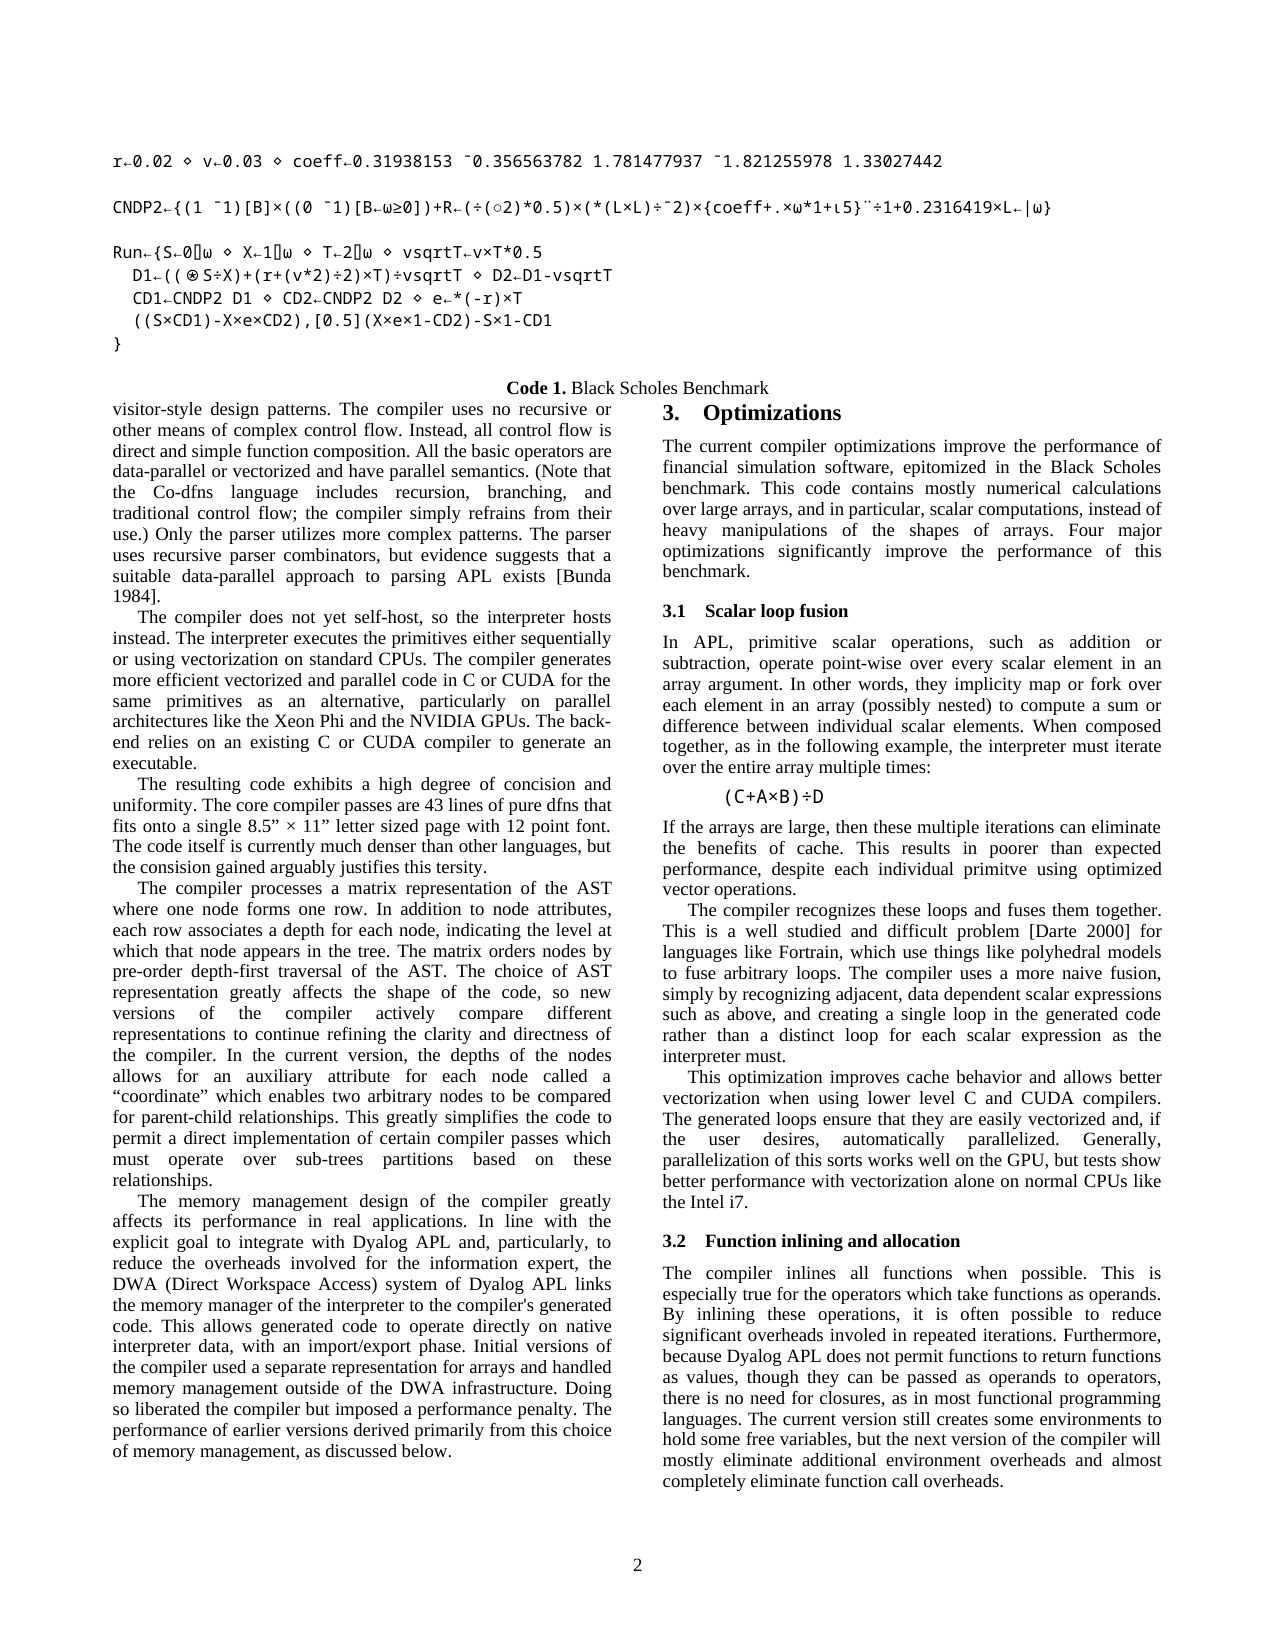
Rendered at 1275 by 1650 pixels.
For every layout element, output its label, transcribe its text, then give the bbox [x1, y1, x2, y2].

subtitle Optimizations [662, 399, 1162, 426]
text This optimization improves cache behavior and allows better vectorization when using lower level C and CUDA compilers. The generated loops ensure that they are easily vectorized and, if the user desires, automatically parallelized. Generally, parallelization of this sorts works well on the GPU, but tests show better performance with vectorization alone on normal CPUs like the Intel i7. [662, 1067, 1162, 1212]
text Code 1. Black Scholes Benchmark [112, 377, 1162, 399]
text In APL, primitive scalar operations, such as addition or subtraction, operate point-wise over every scalar element in an array argument. In other words, they implicity map or fork over each element in an array (possibly nested) to compute a sum or difference between individual scalar elements. When composed together, as in the following example, the interpreter must iterate over the entire array multiple times: [662, 632, 1162, 778]
text ((S×CD1)-X×e×CD2),[0.5](X×e×1-CD2)-S×1-CD1 [112, 309, 1162, 332]
text The compiler inlines all functions when possible. This is especially true for the operators which take functions as operands. By inlining these operations, it is often possible to reduce significant overheads involed in repeated iterations. Furthermore, because Dyalog APL does not permit functions to return functions as values, though they can be passed as operands to operators, there is no need for closures, as in most functional programming languages. The current version still creates some environments to hold some free variables, but the next version of the compiler will mostly eliminate additional environment overheads and almost completely eliminate function call overheads. [662, 1262, 1162, 1492]
text CD1←CNDP2 D1 ⋄ CD2←CNDP2 D2 ⋄ e←*(-r)×T [112, 286, 1162, 309]
text The current compiler optimizations improve the performance of financial simulation software, epitomized in the Black Scholes benchmark. This code contains mostly numerical calculations over large arrays, and in particular, scalar computations, instead of heavy manipulations of the shapes of arrays. Four major optimizations significantly improve the performance of this benchmark. [662, 436, 1162, 582]
text } [112, 332, 1162, 354]
subtitle Scalar loop fusion [662, 601, 1162, 622]
text If the arrays are large, then these multiple iterations can eliminate the benefits of cache. This results in poorer than expected performance, despite each individual primitve using optimized vector operations. [662, 817, 1162, 900]
subtitle Function inlining and allocation [662, 1231, 1162, 1252]
text The compiler processes a matrix representation of the AST where one node forms one row. In addition to node attributes, each row associates a depth for each node, indicating the level at which that node appears in the tree. The matrix orders nodes by pre-order depth-first traversal of the AST. The choice of AST representation greatly affects the shape of the code, so new versions of the compiler actively compare different representations to continue refining the clarity and directness of the compiler. In the current version, the depths of the nodes allows for an auxiliary attribute for each node called a “coordinate” which enables two arbitrary nodes to be compared for parent-child relationships. This greatly simplifies the code to permit a direct implementation of certain compiler passes which must operate over sub-trees partitions based on these relationships. [112, 878, 612, 1190]
text CNDP2←{(1 ¯1)[B]×((0 ¯1)[B←⍵≥0])+R←(÷(○2)*0.5)×(*(L×L)÷¯2)×{coeff+.×⍵*1+⍳5}¨÷1+0.2316419×L←|⍵} [112, 195, 1162, 218]
text r←0.02 ⋄ v←0.03 ⋄ coeff←0.31938153 ¯0.356563782 1.781477937 ¯1.821255978 1.33027442 [112, 150, 1162, 173]
text (C+A×B)÷D [677, 787, 1162, 808]
text The memory management design of the compiler greatly affects its performance in real applications. In line with the explicit goal to integrate with Dyalog APL and, particularly, to reduce the overheads involved for the information expert, the DWA (Direct Workspace Access) system of Dyalog APL links the memory manager of the interpreter to the compiler's generated code. This allows generated code to operate directly on native interpreter data, with an import/export phase. Initial versions of the compiler used a separate representation for arrays and handled memory management outside of the DWA infrastructure. Doing so liberated the compiler but imposed a performance penalty. The performance of earlier versions derived primarily from this choice of memory management, as discussed below. [112, 1190, 612, 1461]
text The compiler recognizes these loops and fuses them together. This is a well studied and difficult problem [Darte 2000] for languages like Fortrain, which use things like polyhedral models to fuse arbitrary loops. The compiler uses a more naive fusion, simply by recognizing adjacent, data dependent scalar expressions such as above, and creating a single loop in the generated code rather than a distinct loop for each scalar expression as the interpreter must. [662, 900, 1162, 1067]
text visitor-style design patterns. The compiler uses no recursive or other means of complex control flow. Instead, all control flow is direct and simple function composition. All the basic operators are data-parallel or vectorized and have parallel semantics. (Note that the Co-dfns language includes recursion, branching, and traditional control flow; the compiler simply refrains from their use.) Only the parser utilizes more complex patterns. The parser uses recursive parser combinators, but evidence suggests that a suitable data-parallel approach to parsing APL exists [Bunda 1984]. [112, 399, 612, 607]
text The resulting code exhibits a high degree of concision and uniformity. The core compiler passes are 43 lines of pure dfns that fits onto a single 8.5” × 11” letter sized page with 12 point font. The code itself is currently much denser than other languages, but the consision gained arguably justifies this tersity. [112, 774, 612, 878]
text The compiler does not yet self-host, so the interpreter hosts instead. The interpreter executes the primitives either sequentially or using vectorization on standard CPUs. The compiler generates more efficient vectorized and parallel code in C or CUDA for the same primitives as an alternative, particularly on parallel architectures like the Xeon Phi and the NVIDIA GPUs. The back-end relies on an existing C or CUDA compiler to generate an executable. [112, 607, 612, 774]
text Run←{S←0⌷⍵ ⋄ X←1⌷⍵ ⋄ T←2⌷⍵ ⋄ vsqrtT←v×T*0.5 [112, 241, 1162, 263]
text D1←((⍟S÷X)+(r+(v*2)÷2)×T)÷vsqrtT ⋄ D2←D1-vsqrtT [112, 263, 1162, 286]
